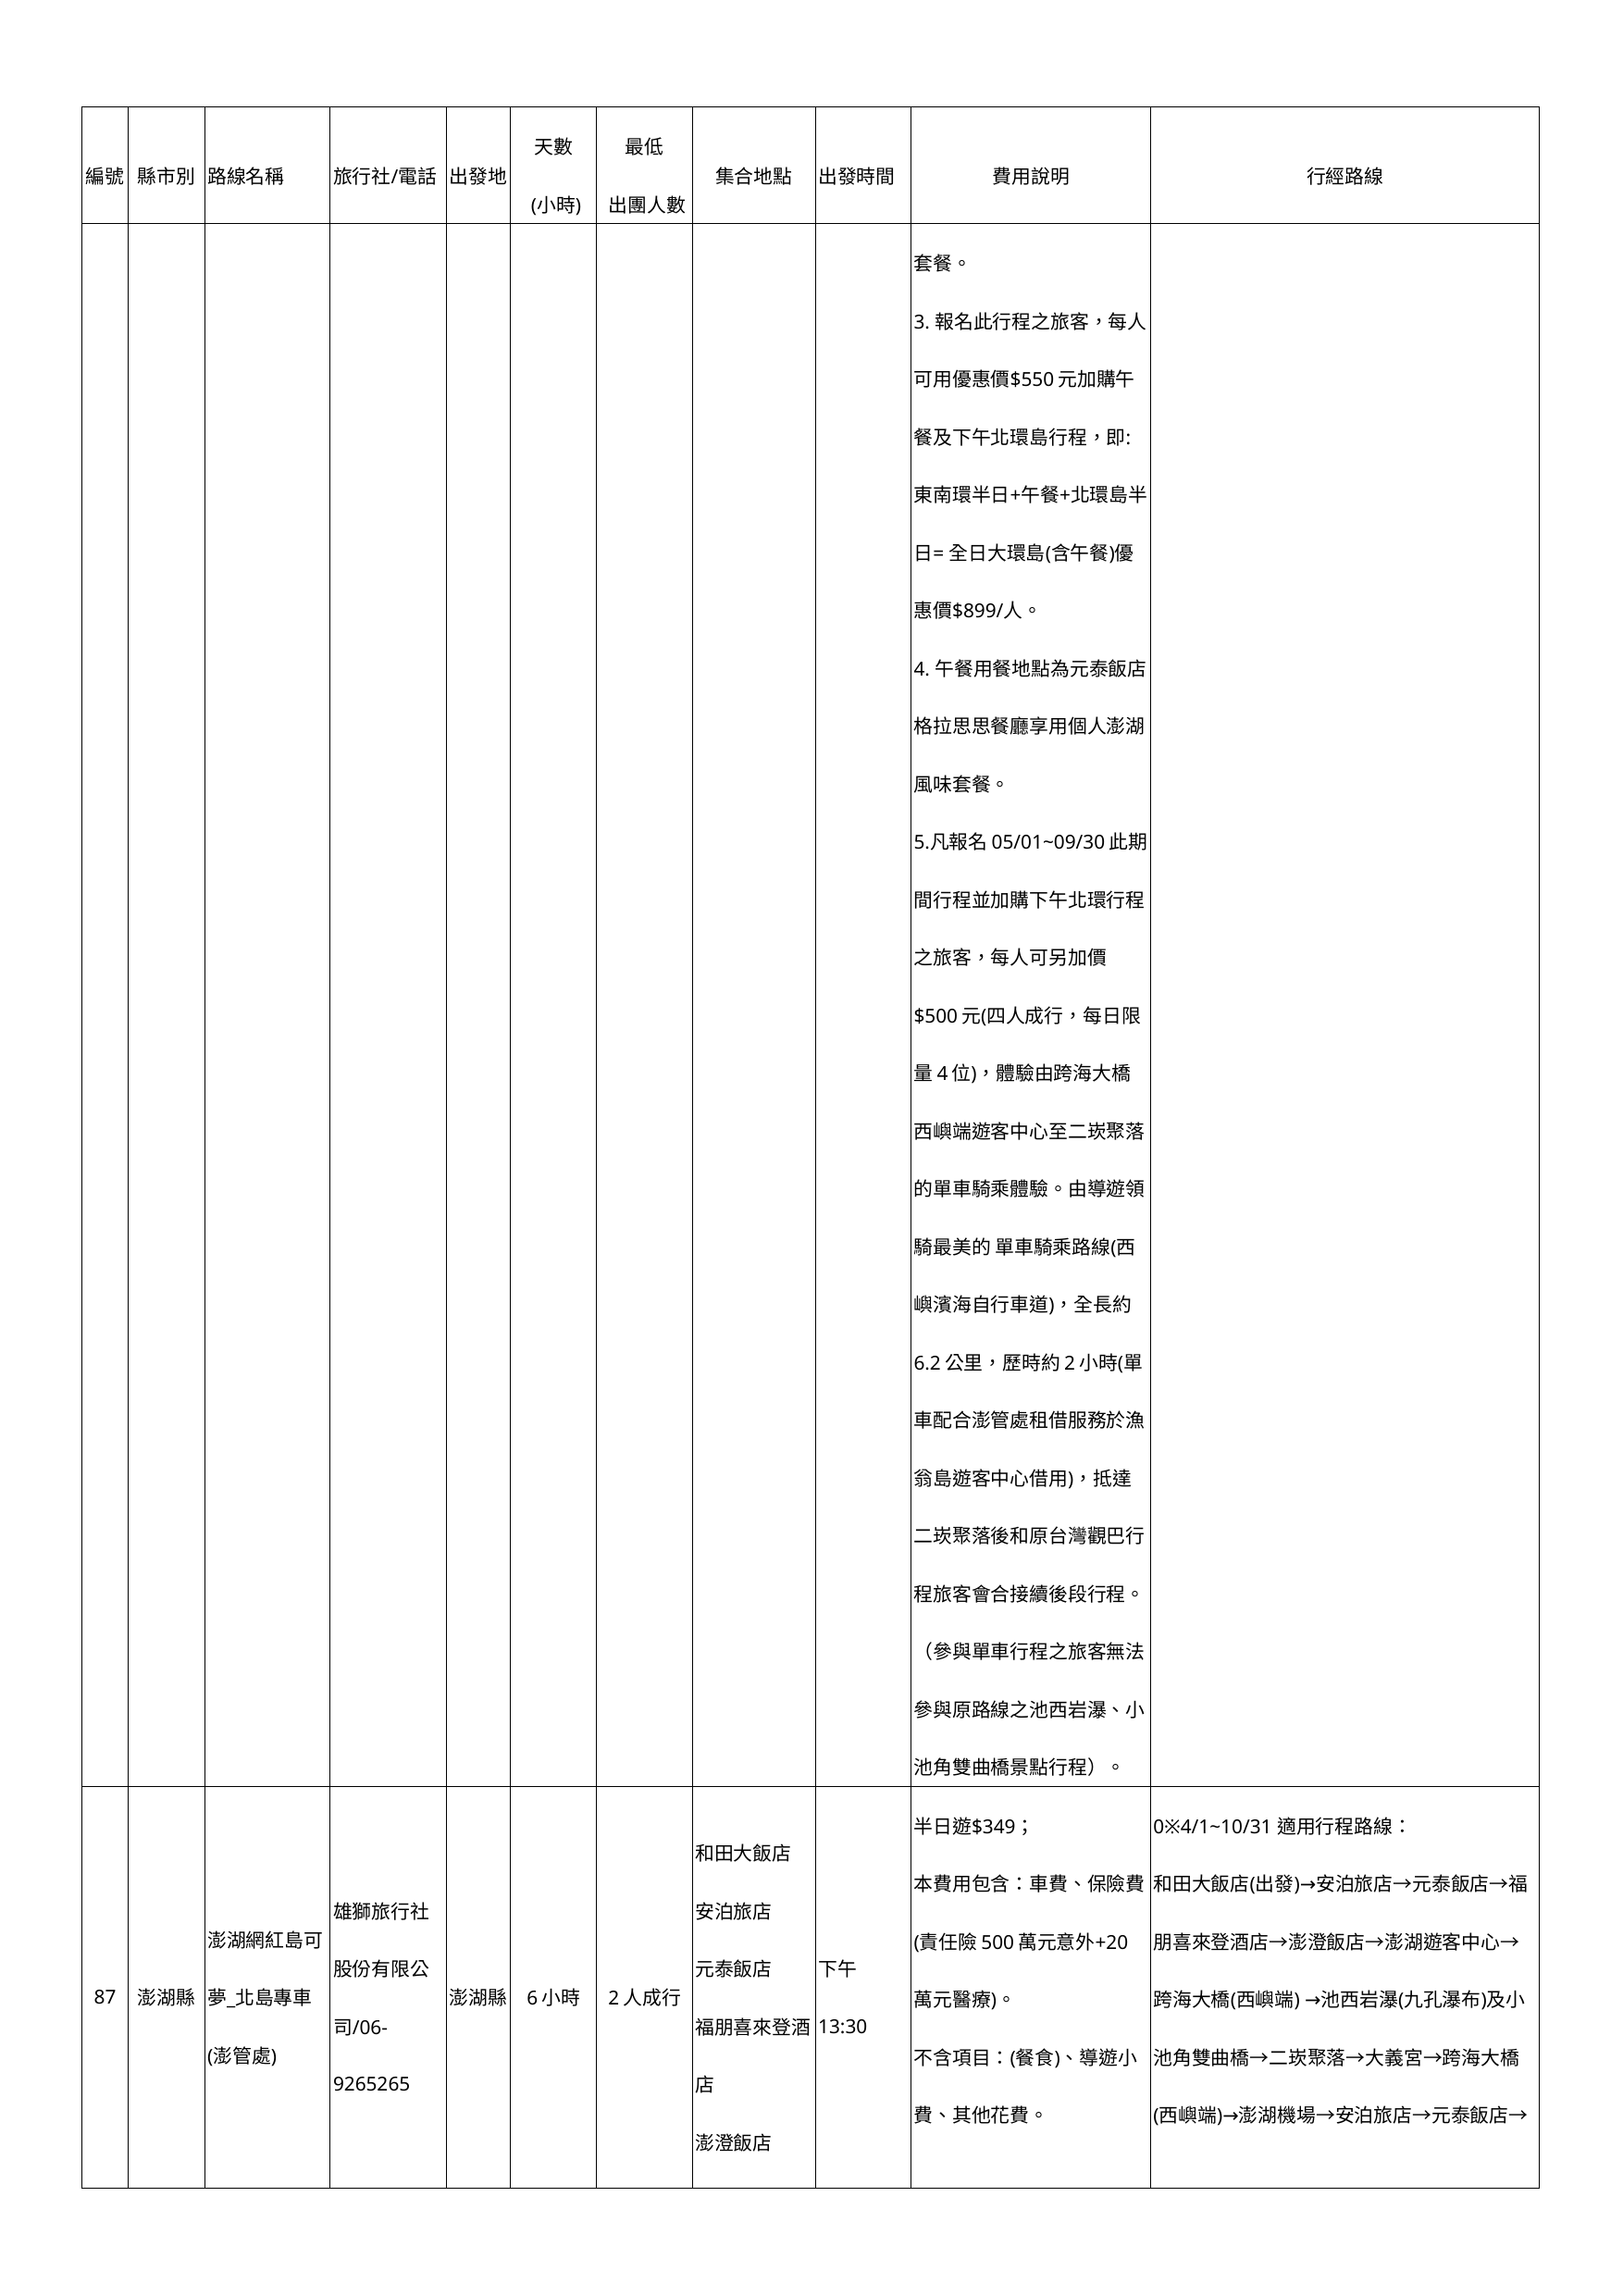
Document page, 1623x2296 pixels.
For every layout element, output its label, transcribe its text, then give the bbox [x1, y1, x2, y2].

table_cell 6小時 [511, 1787, 596, 2188]
table_header 路線名稱 [205, 107, 329, 223]
table_cell [447, 224, 510, 1786]
table_cell 雄獅旅行社股份有限公司/06-9265265 [330, 1787, 446, 2188]
table_cell [597, 224, 692, 1786]
table_header 旅行社/電話 [330, 107, 446, 223]
table_cell 套餐。 3. 報名此行程之旅客，每人可用優惠價$550元加購午餐及下午北環島行程，即:東南環半日+午餐+北環島半日= 全日大環島(含午餐)優惠價$899/人。 4. 午餐用餐地點為元泰飯店格拉思思餐廳享用個人澎湖風味套餐。 5.凡報名05/01~09/30此期間行程並加購下午北環行程之旅客，每人可另加價$500元(四人成行，每日限量4位)，體驗由跨海大橋西嶼端遊客中心至二崁聚落的單車騎乘體驗。由導遊領騎最美的 單車騎乘路線(西嶼濱海自行車道)，全長約6.2公里，歷時約2小時(單車配合澎管處租借服務於漁翁島遊客中心借用)，抵達二崁聚落後和原台灣觀巴行程旅客會合接續後段行程。（參與單車行程之旅客無法參與原路線之池西岩瀑、小池角雙曲橋景點行程）。 [911, 224, 1150, 1786]
table_header 縣市別 [129, 107, 204, 223]
table_cell 2人成行 [597, 1787, 692, 2188]
table_cell [205, 224, 329, 1786]
table_cell [129, 224, 204, 1786]
table_header 集合地點 [693, 107, 815, 223]
table_cell 半日遊$349； 本費用包含：車費、保險費(責任險500萬元意外+20萬元醫療)。 不含項目：(餐食)、導遊小費、其他花費。 [911, 1787, 1150, 2188]
table_cell [816, 224, 911, 1786]
table_cell 87 [82, 1787, 128, 2188]
table_cell 和田大飯店 安泊旅店 元泰飯店 福朋喜來登酒店 澎澄飯店 [693, 1787, 815, 2188]
table_header 行經路線 [1151, 107, 1539, 223]
table_cell 澎湖網紅島可夢_北島專車 (澎管處) [205, 1787, 329, 2188]
table_header 出發時間 [816, 107, 911, 223]
table_header 出發地 [447, 107, 510, 223]
table_cell 0※4/1~10/31 適用行程路線： 和田大飯店(出發)→安泊旅店→元泰飯店→福朋喜來登酒店→澎澄飯店→澎湖遊客中心→跨海大橋(西嶼端) →池西岩瀑(九孔瀑布)及小池角雙曲橋→二崁聚落→大義宮→跨海大橋(西嶼端)→澎湖機場→安泊旅店→元泰飯店→ [1151, 1787, 1539, 2188]
table_cell [1151, 224, 1539, 1786]
table_cell [82, 224, 128, 1786]
table_header 天數 (小時) [511, 107, 596, 223]
table_cell [693, 224, 815, 1786]
table_header 費用說明 [911, 107, 1150, 223]
table_cell [511, 224, 596, 1786]
table_cell [330, 224, 446, 1786]
table_header 編號 [82, 107, 128, 223]
table_cell 澎湖縣 [129, 1787, 204, 2188]
table_cell 下午13:30 [816, 1787, 911, 2188]
table_cell 澎湖縣 [447, 1787, 510, 2188]
table_header 最低 出團人數 [597, 107, 692, 223]
